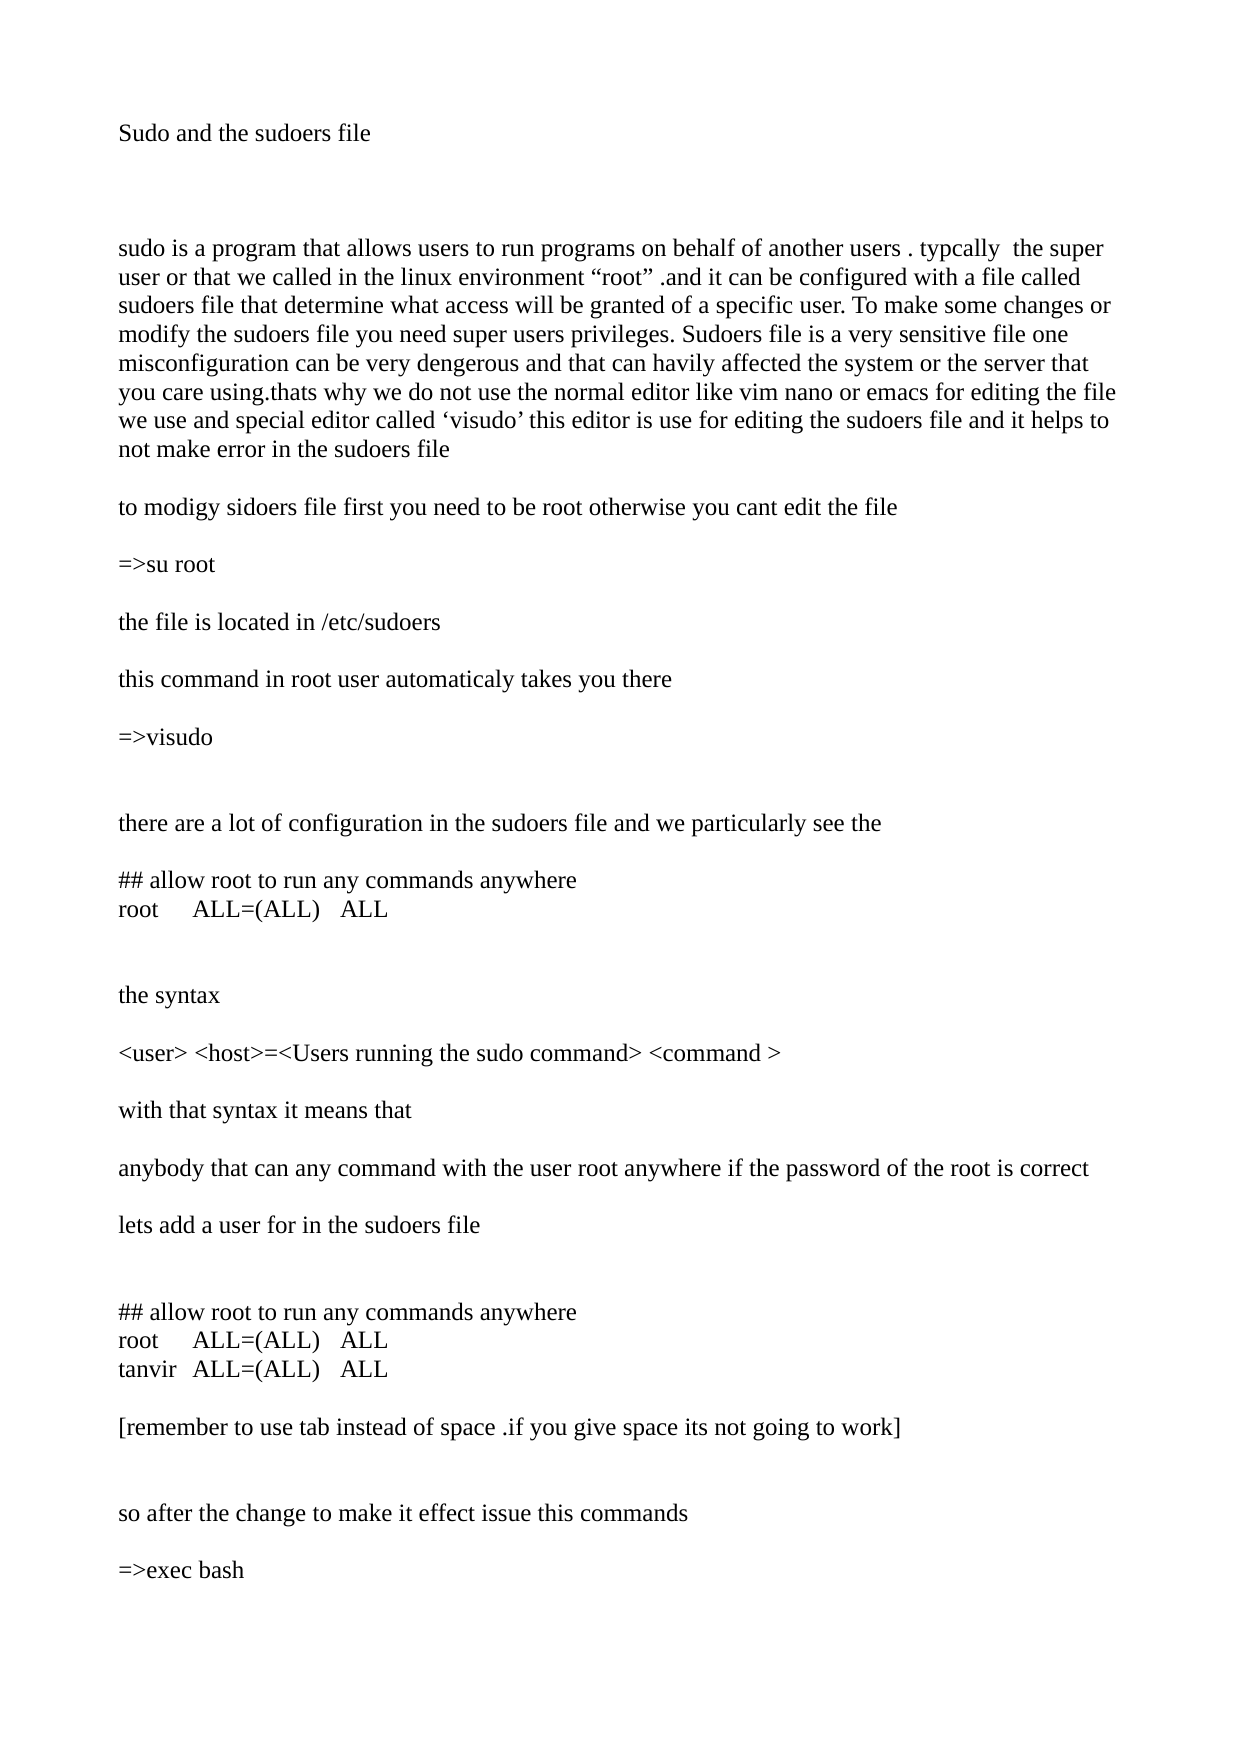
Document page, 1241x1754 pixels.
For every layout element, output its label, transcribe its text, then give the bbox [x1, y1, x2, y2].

text =>exec bash [118, 1556, 1122, 1584]
text ## allow root to run any commands anywhere [118, 866, 1122, 894]
text with that syntax it means that [118, 1096, 1122, 1124]
text we use and special editor called ‘visudo’ this editor is use for editing the sudoers file and it helps to not make error in the sudoers file [118, 406, 1122, 463]
text =>visudo [118, 722, 1122, 751]
text ## allow root to run any commands anywhere [118, 1297, 1122, 1326]
text [remember to use tab instead of space .if you give space its not going to work] [118, 1412, 1122, 1441]
text <user> <host>=<Users running the sudo command> <command > [118, 1038, 1122, 1067]
text root ALL=(ALL) ALL [118, 1326, 1122, 1354]
text tanvir ALL=(ALL) ALL [118, 1354, 1122, 1383]
text root ALL=(ALL) ALL [118, 894, 1122, 923]
text Sudo and the sudoers file [118, 118, 1122, 147]
text this command in root user automaticaly takes you there [118, 664, 1122, 693]
text the syntax [118, 981, 1122, 1009]
text so after the change to make it effect issue this commands [118, 1498, 1122, 1527]
text the file is located in /etc/sudoers [118, 607, 1122, 636]
text =>su root [118, 549, 1122, 578]
text anybody that can any command with the user root anywhere if the password of the root is correct [118, 1153, 1122, 1182]
text lets add a user for in the sudoers file [118, 1211, 1122, 1239]
text sudo is a program that allows users to run programs on behalf of another users . typcally the super user or that we called in the linux environment “root” .and it can be configured with a file called sudoers file that determine what access will be granted of a specific user. To make some changes or modify the sudoers file you need super users privileges. Sudoers file is a very sensitive file one misconfiguration can be very dengerous and that can havily affected the system or the server that you care using.thats why we do not use the normal editor like vim nano or emacs for editing the file [118, 233, 1122, 406]
text there are a lot of configuration in the sudoers file and we particularly see the [118, 808, 1122, 837]
text to modigy sidoers file first you need to be root otherwise you cant edit the file [118, 492, 1122, 521]
